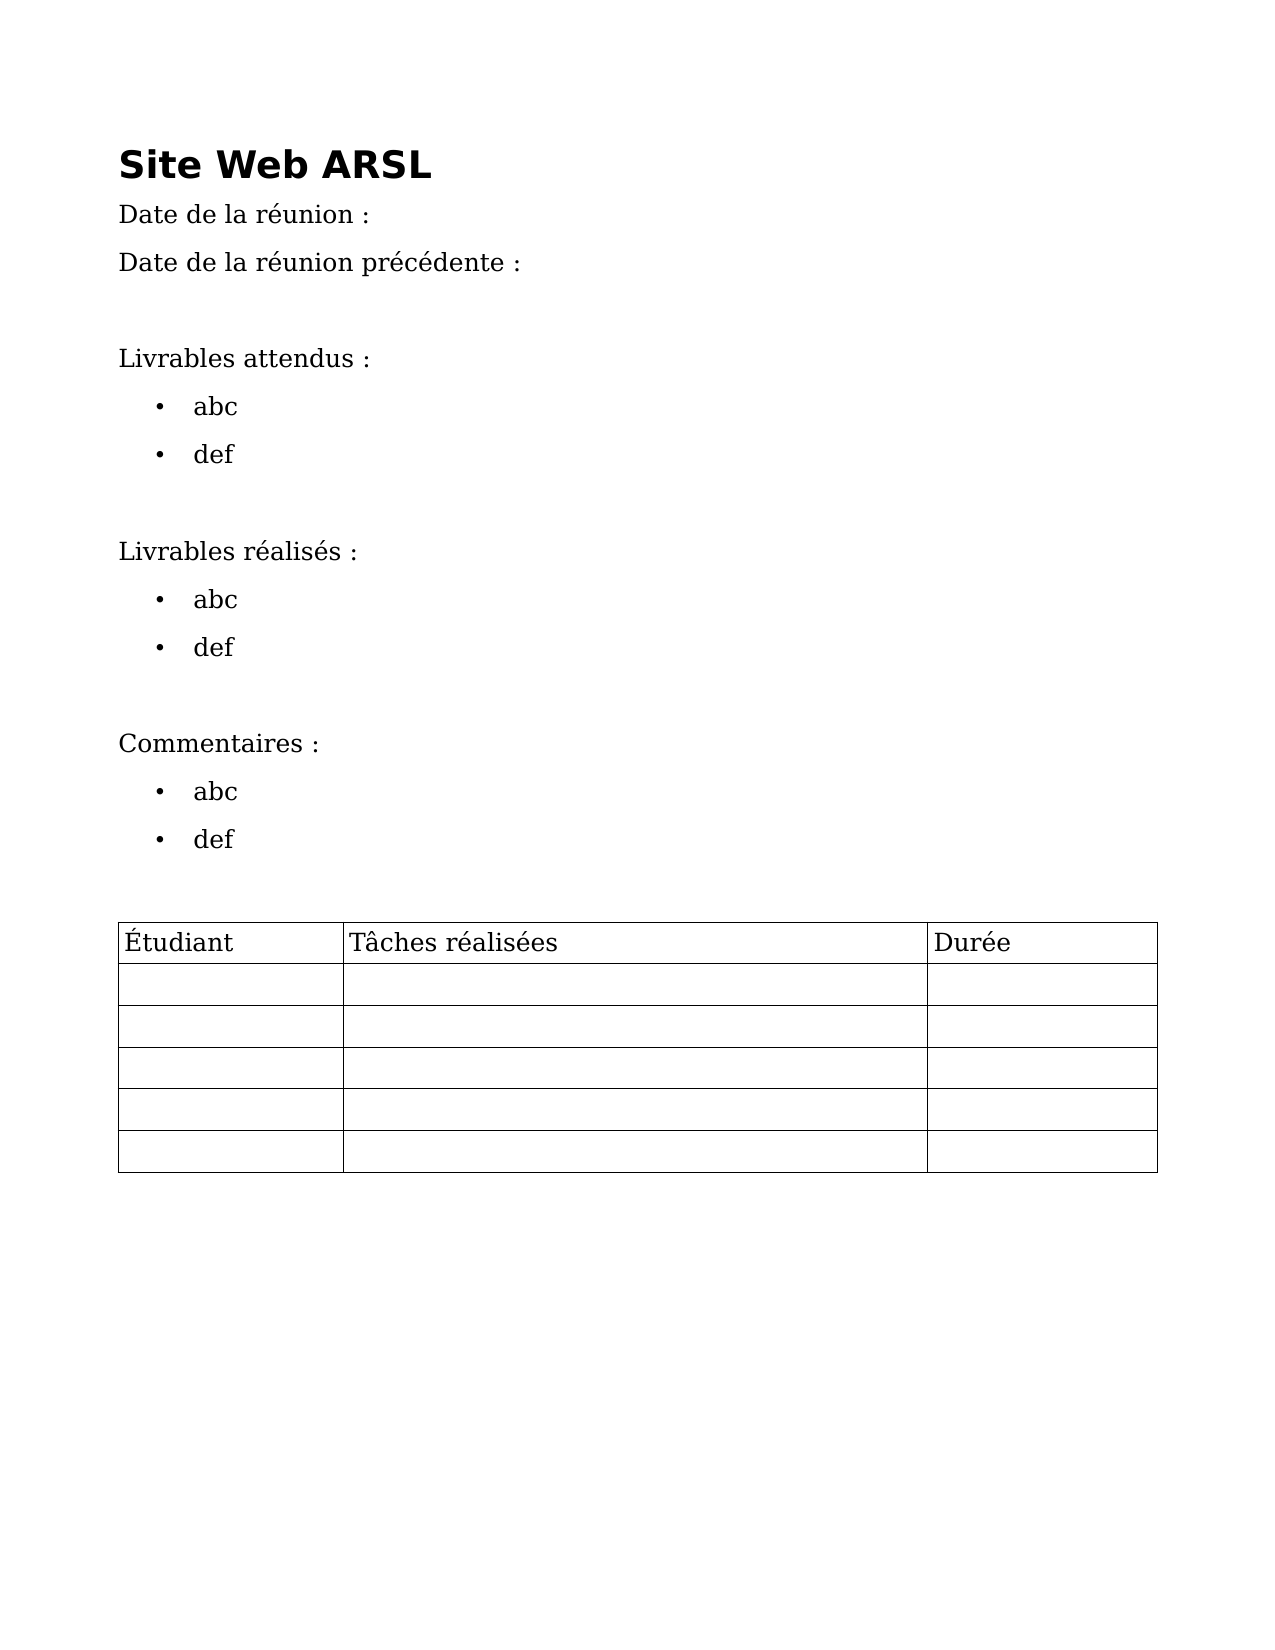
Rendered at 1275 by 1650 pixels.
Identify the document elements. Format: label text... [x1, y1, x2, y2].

table_cell [344, 1048, 927, 1088]
table_header Étudiant [119, 923, 343, 963]
table_cell [928, 964, 1157, 1005]
table_cell [119, 964, 343, 1005]
table_cell [344, 1089, 927, 1130]
text Livrables réalisés : [118, 537, 1157, 566]
list abc [156, 777, 1157, 806]
list def [156, 440, 1157, 469]
table_cell [344, 1006, 927, 1047]
text Livrables attendus : [118, 344, 1157, 373]
table_cell [928, 1048, 1157, 1088]
table_cell [119, 1089, 343, 1130]
text Date de la réunion : [118, 200, 1157, 229]
table_header Tâches réalisées [344, 923, 927, 963]
table_cell [119, 1006, 343, 1047]
text Commentaires : [118, 729, 1157, 758]
table_header Durée [928, 923, 1157, 963]
table_cell [928, 1089, 1157, 1130]
list def [156, 825, 1157, 854]
subtitle Site Web ARSL [118, 143, 1157, 187]
list abc [156, 585, 1157, 614]
text Date de la réunion précédente : [118, 248, 1157, 277]
table_cell [928, 1006, 1157, 1047]
list abc [156, 392, 1157, 421]
table_cell [119, 1048, 343, 1088]
table_cell [928, 1131, 1157, 1172]
table_cell [344, 1131, 927, 1172]
table_cell [344, 964, 927, 1005]
list def [156, 633, 1157, 662]
table_cell [119, 1131, 343, 1172]
